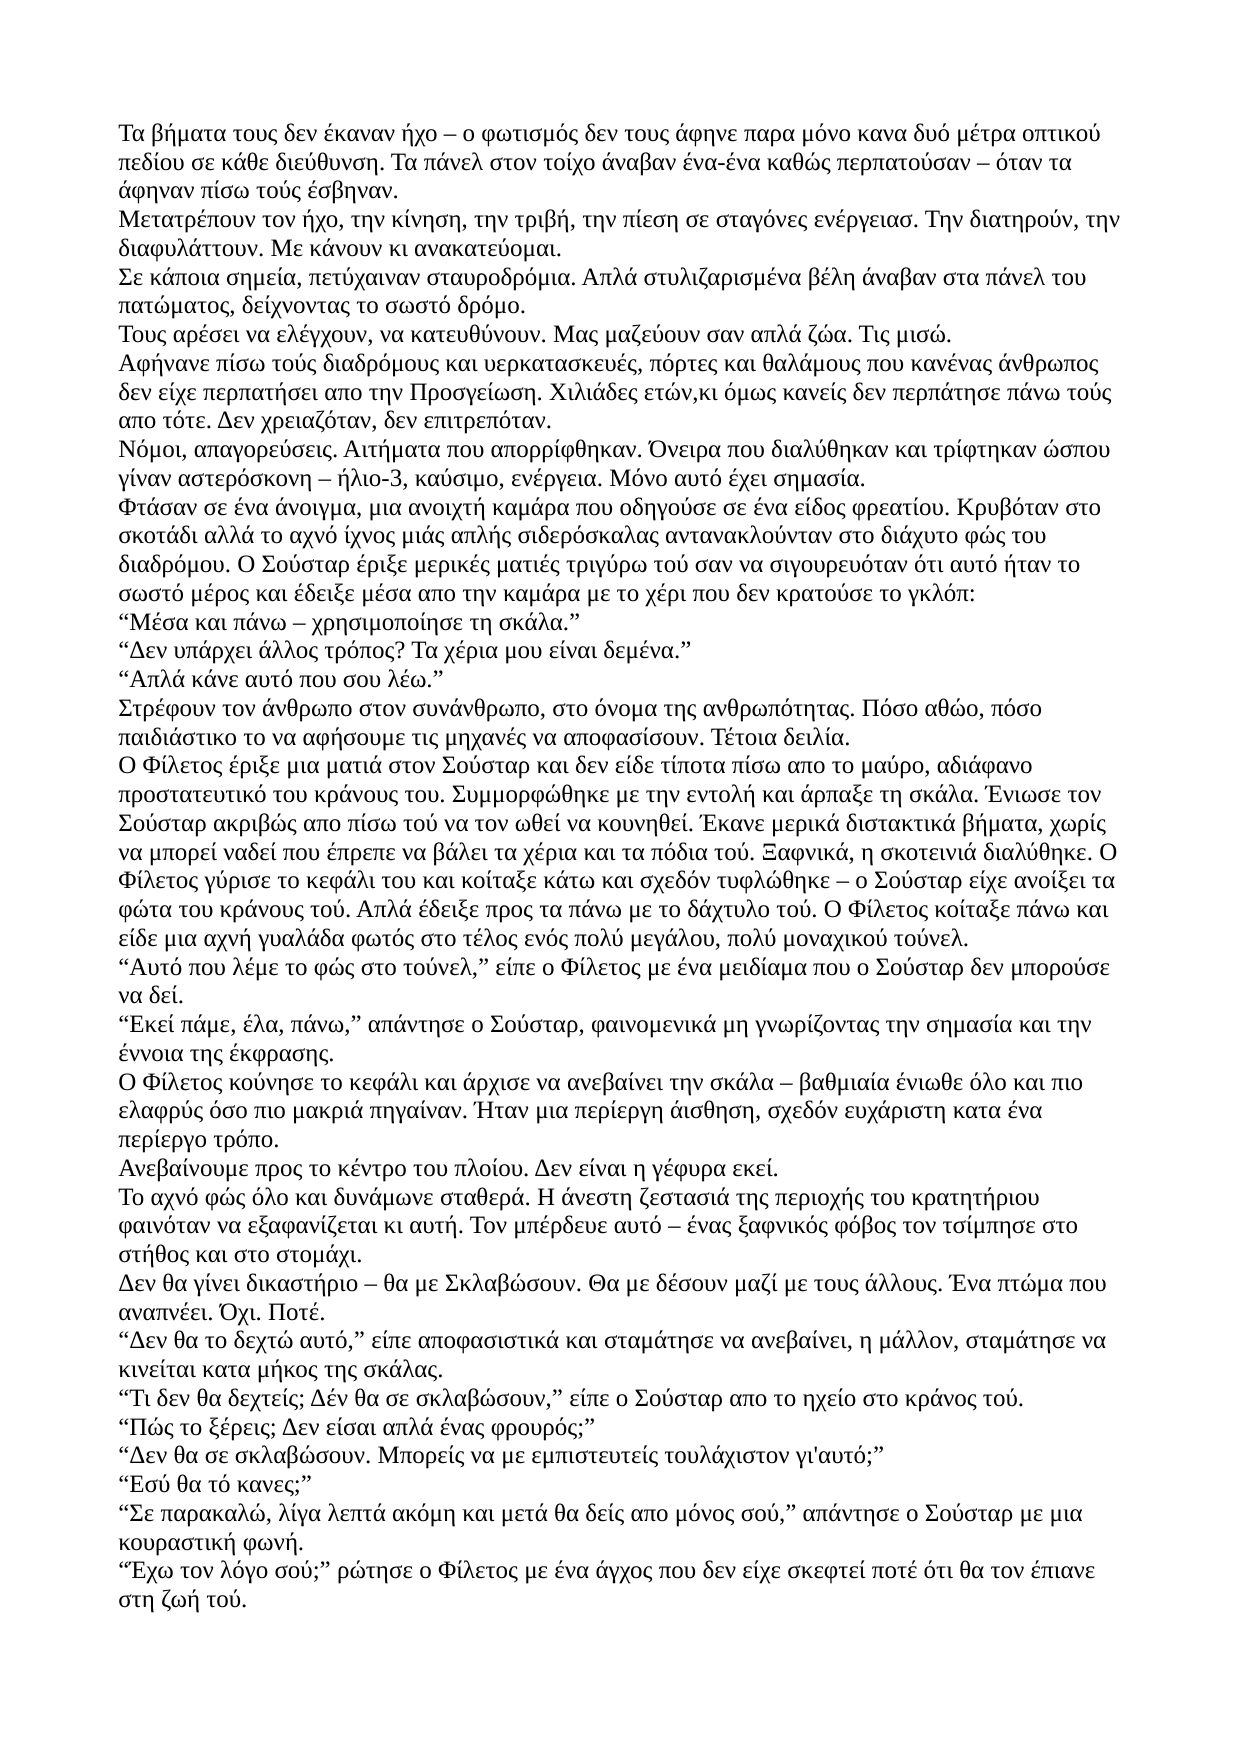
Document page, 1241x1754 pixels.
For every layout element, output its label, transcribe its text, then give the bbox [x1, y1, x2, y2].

text “Εκεί πάμε, έλα, πάνω,” απάντησε ο Σούσταρ, φαινομενικά μη γνωρίζοντας την σημασία και την έννοια της έκφρασης. [118, 1009, 1122, 1067]
text Νόμοι, απαγορεύσεις. Αιτήματα που απορρίφθηκαν. Όνειρα που διαλύθηκαν και τρίφτηκαν ώσπου γίναν αστερόσκονη – ήλιο-3, καύσιμο, ενέργεια. Μόνο αυτό έχει σημασία. [118, 434, 1122, 492]
text Το αχνό φώς όλο και δυνάμωνε σταθερά. Η άνεστη ζεστασιά της περιοχής του κρατητήριου φαινόταν να εξαφανίζεται κι αυτή. Τον μπέρδευε αυτό – ένας ξαφνικός φόβος τον τσίμπησε στο στήθος και στο στομάχι. [118, 1182, 1122, 1268]
text Τους αρέσει να ελέγχουν, να κατευθύνουν. Μας μαζεύουν σαν απλά ζώα. Τις μισώ. [118, 319, 1122, 348]
text “Αυτό που λέμε το φώς στο τούνελ,” είπε ο Φίλετος με ένα μειδίαμα που ο Σούσταρ δεν μπορούσε να δεί. [118, 952, 1122, 1009]
text Τα βήματα τους δεν έκαναν ήχο – ο φωτισμός δεν τους άφηνε παρα μόνο κανα δυό μέτρα οπτικού πεδίου σε κάθε διεύθυνση. Τα πάνελ στον τοίχο άναβαν ένα-ένα καθώς περπατούσαν – όταν τα άφηναν πίσω τούς έσβηναν. [118, 118, 1122, 204]
text Ο Φίλετος έριξε μια ματιά στον Σούσταρ και δεν είδε τίποτα πίσω απο το μαύρο, αδιάφανο προστατευτικό του κράνους του. Συμμορφώθηκε με την εντολή και άρπαξε τη σκάλα. Ένιωσε τον Σούσταρ ακριβώς απο πίσω τού να τον ωθεί να κουνηθεί. Έκανε μερικά διστακτικά βήματα, χωρίς να μπορεί ναδεί που έπρεπε να βάλει τα χέρια και τα πόδια τού. Ξαφνικά, η σκοτεινιά διαλύθηκε. Ο Φίλετος γύρισε το κεφάλι του και κοίταξε κάτω και σχεδόν τυφλώθηκε – ο Σούσταρ είχε ανοίξει τα φώτα του κράνους τού. Απλά έδειξε προς τα πάνω με το δάχτυλο τού. Ο Φίλετος κοίταξε πάνω και είδε μια αχνή γυαλάδα φωτός στο τέλος ενός πολύ μεγάλου, πολύ μοναχικού τούνελ. [118, 751, 1122, 952]
text “Δεν υπάρχει άλλος τρόπος? Τα χέρια μου είναι δεμένα.” [118, 636, 1122, 664]
text Δεν θα γίνει δικαστήριο – θα με Σκλαβώσουν. Θα με δέσουν μαζί με τους άλλους. Ένα πτώμα που αναπνέει. Όχι. Ποτέ. [118, 1268, 1122, 1326]
text “Σε παρακαλώ, λίγα λεπτά ακόμη και μετά θα δείς απο μόνος σού,” απάντησε ο Σούσταρ με μια κουραστική φωνή. [118, 1498, 1122, 1556]
text Μετατρέπουν τον ήχο, την κίνηση, την τριβή, την πίεση σε σταγόνες ενέργειασ. Την διατηρούν, την διαφυλάττουν. Με κάνουν κι ανακατεύομαι. [118, 204, 1122, 262]
text “Πώς το ξέρεις; Δεν είσαι απλά ένας φρουρός;” [118, 1412, 1122, 1441]
text “Μέσα και πάνω – χρησιμοποίησε τη σκάλα.” [118, 607, 1122, 636]
text “Δεν θα το δεχτώ αυτό,” είπε αποφασιστικά και σταμάτησε να ανεβαίνει, η μάλλον, σταμάτησε να κινείται κατα μήκος της σκάλας. [118, 1326, 1122, 1383]
text “Έχω τον λόγο σού;” ρώτησε ο Φίλετος με ένα άγχος που δεν είχε σκεφτεί ποτέ ότι θα τον έπιανε στη ζωή τού. [118, 1556, 1122, 1613]
text “Δεν θα σε σκλαβώσουν. Μπορείς να με εμπιστευτείς τουλάχιστον γι'αυτό;” [118, 1441, 1122, 1469]
text Σε κάποια σημεία, πετύχαιναν σταυροδρόμια. Απλά στυλιζαρισμένα βέλη άναβαν στα πάνελ του πατώματος, δείχνοντας το σωστό δρόμο. [118, 262, 1122, 319]
text Στρέφουν τον άνθρωπο στον συνάνθρωπο, στο όνομα της ανθρωπότητας. Πόσο αθώο, πόσο παιδιάστικο το να αφήσουμε τις μηχανές να αποφασίσουν. Τέτοια δειλία. [118, 693, 1122, 751]
text “Τι δεν θα δεχτείς; Δέν θα σε σκλαβώσουν,” είπε ο Σούσταρ απο το ηχείο στο κράνος τού. [118, 1383, 1122, 1412]
text Ανεβαίνουμε προς το κέντρο του πλοίου. Δεν είναι η γέφυρα εκεί. [118, 1153, 1122, 1182]
text Αφήνανε πίσω τούς διαδρόμους και υερκατασκευές, πόρτες και θαλάμους που κανένας άνθρωπος δεν είχε περπατήσει απο την Προσγείωση. Χιλιάδες ετών,κι όμως κανείς δεν περπάτησε πάνω τούς απο τότε. Δεν χρειαζόταν, δεν επιτρεπόταν. [118, 348, 1122, 434]
text Φτάσαν σε ένα άνοιγμα, μια ανοιχτή καμάρα που οδηγούσε σε ένα είδος φρεατίου. Κρυβόταν στο σκοτάδι αλλά το αχνό ίχνος μιάς απλής σιδερόσκαλας αντανακλούνταν στο διάχυτο φώς του διαδρόμου. Ο Σούσταρ έριξε μερικές ματιές τριγύρω τού σαν να σιγουρευόταν ότι αυτό ήταν το σωστό μέρος και έδειξε μέσα απο την καμάρα με το χέρι που δεν κρατούσε το γκλόπ: [118, 492, 1122, 607]
text “Εσύ θα τό κανες;” [118, 1469, 1122, 1498]
text “Απλά κάνε αυτό που σου λέω.” [118, 664, 1122, 693]
text Ο Φίλετος κούνησε το κεφάλι και άρχισε να ανεβαίνει την σκάλα – βαθμιαία ένιωθε όλο και πιο ελαφρύς όσο πιο μακριά πηγαίναν. Ήταν μια περίεργη άισθηση, σχεδόν ευχάριστη κατα ένα περίεργο τρόπο. [118, 1067, 1122, 1153]
